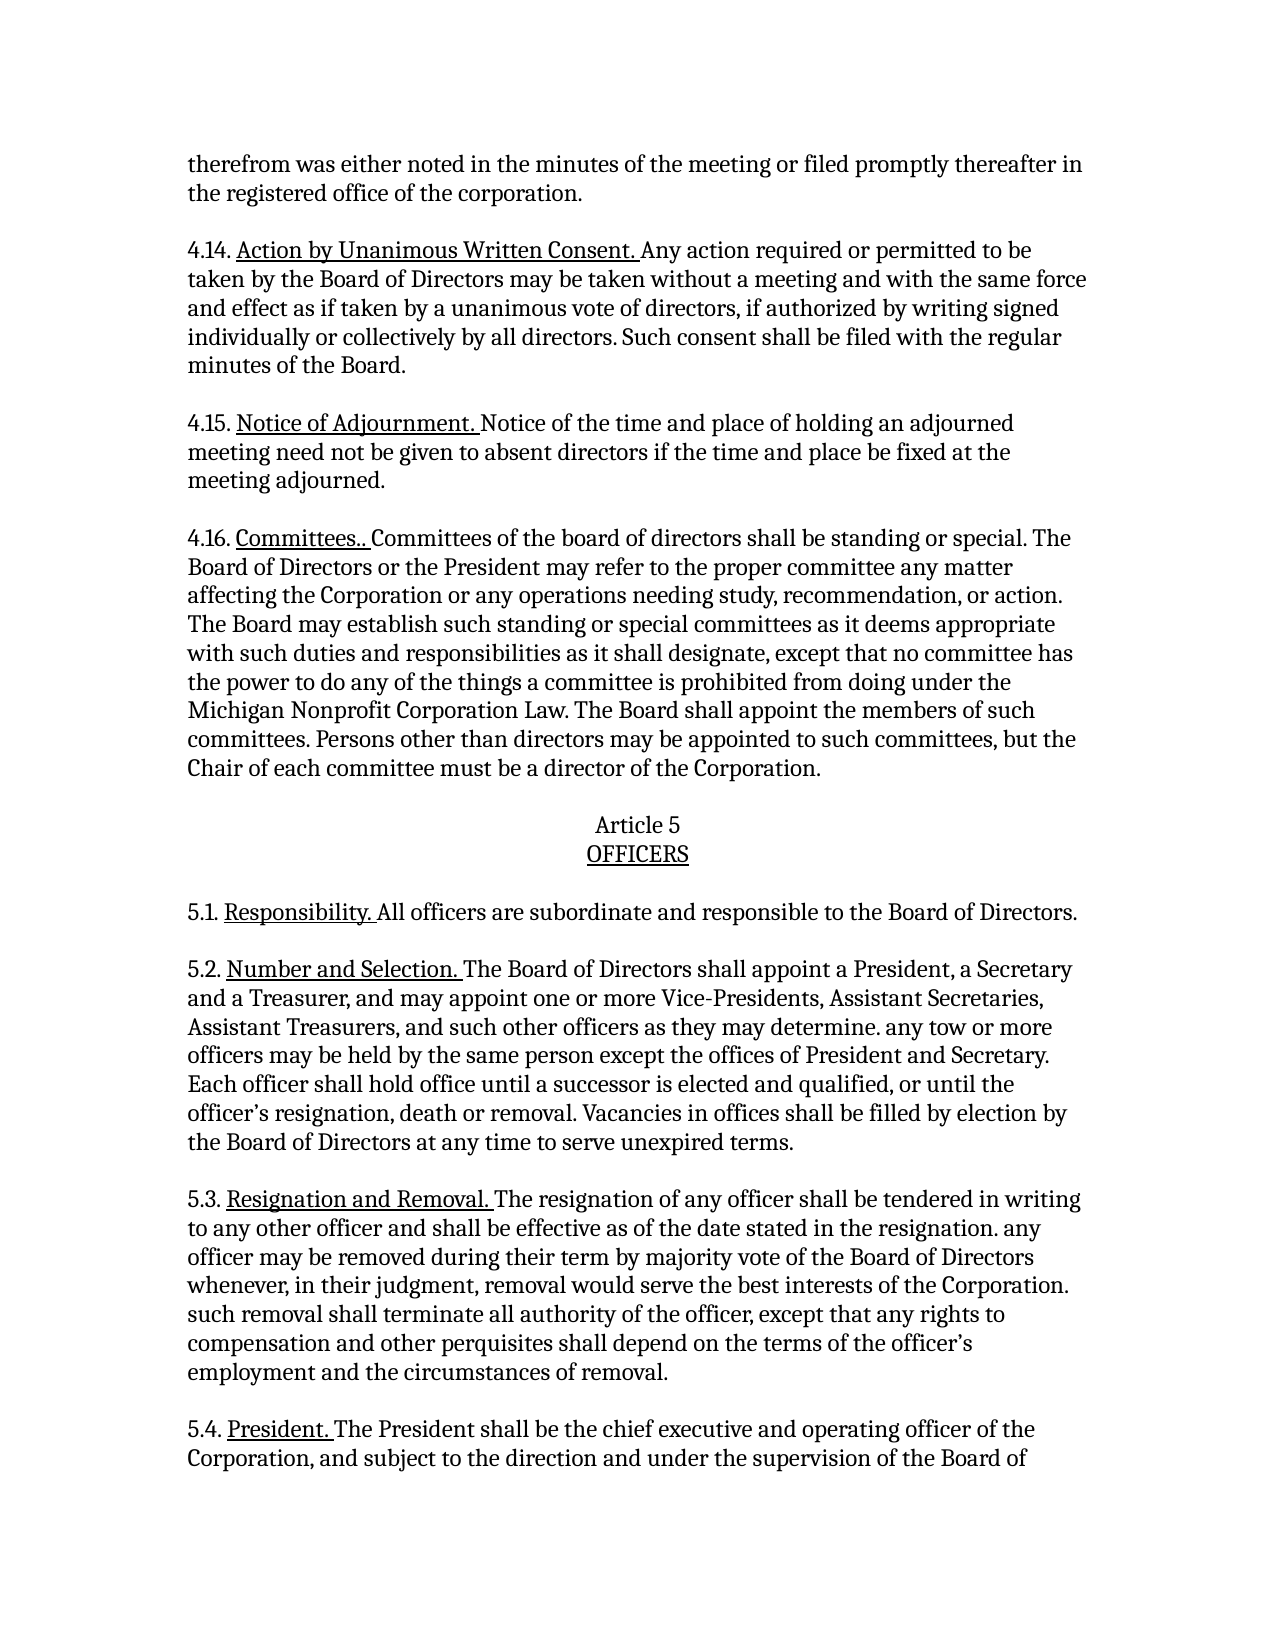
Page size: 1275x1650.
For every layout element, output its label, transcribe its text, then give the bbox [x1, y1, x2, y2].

text 5.2. Number and Selection. The Board of Directors shall appoint a President, a Secretary and a Treasurer, and may appoint one or more Vice-Presidents, Assistant Secretaries, Assistant Treasurers, and such other officers as they may determine. any tow or more officers may be held by the same person except the offices of President and Secretary. Each officer shall hold office until a successor is elected and qualified, or until the officer’s resignation, death or removal. Vacancies in offices shall be filled by election by the Board of Directors at any time to serve unexpired terms. [187, 955, 1087, 1156]
text therefrom was either noted in the minutes of the meeting or filed promptly thereafter in the registered office of the corporation. [187, 150, 1087, 207]
text OFFICERS [187, 840, 1087, 869]
text 5.3. Resignation and Removal. The resignation of any officer shall be tendered in writing to any other officer and shall be effective as of the date stated in the resignation. any officer may be removed during their term by majority vote of the Board of Directors whenever, in their judgment, removal would serve the best interests of the Corporation. such removal shall terminate all authority of the officer, except that any rights to compensation and other perquisites shall depend on the terms of the officer’s employment and the circumstances of removal. [187, 1185, 1087, 1386]
text 4.16. Committees.. Committees of the board of directors shall be standing or special. The Board of Directors or the President may refer to the proper committee any matter affecting the Corporation or any operations needing study, recommendation, or action. The Board may establish such standing or special committees as it deems appropriate with such duties and responsibilities as it shall designate, except that no committee has the power to do any of the things a committee is prohibited from doing under the Michigan Nonprofit Corporation Law. The Board shall appoint the members of such committees. Persons other than directors may be appointed to such committees, but the Chair of each committee must be a director of the Corporation. [187, 524, 1087, 782]
text 4.14. Action by Unanimous Written Consent. Any action required or permitted to be taken by the Board of Directors may be taken without a meeting and with the same force and effect as if taken by a unanimous vote of directors, if authorized by writing signed individually or collectively by all directors. Such consent shall be filed with the regular minutes of the Board. [187, 236, 1087, 380]
text 5.1. Responsibility. All officers are subordinate and responsible to the Board of Directors. [187, 897, 1087, 926]
text 4.15. Notice of Adjournment. Notice of the time and place of holding an adjourned meeting need not be given to absent directors if the time and place be fixed at the meeting adjourned. [187, 409, 1087, 495]
text 5.4. President. The President shall be the chief executive and operating officer of the Corporation, and subject to the direction and under the supervision of the Board of [187, 1415, 1087, 1472]
text Article 5 [187, 811, 1087, 840]
